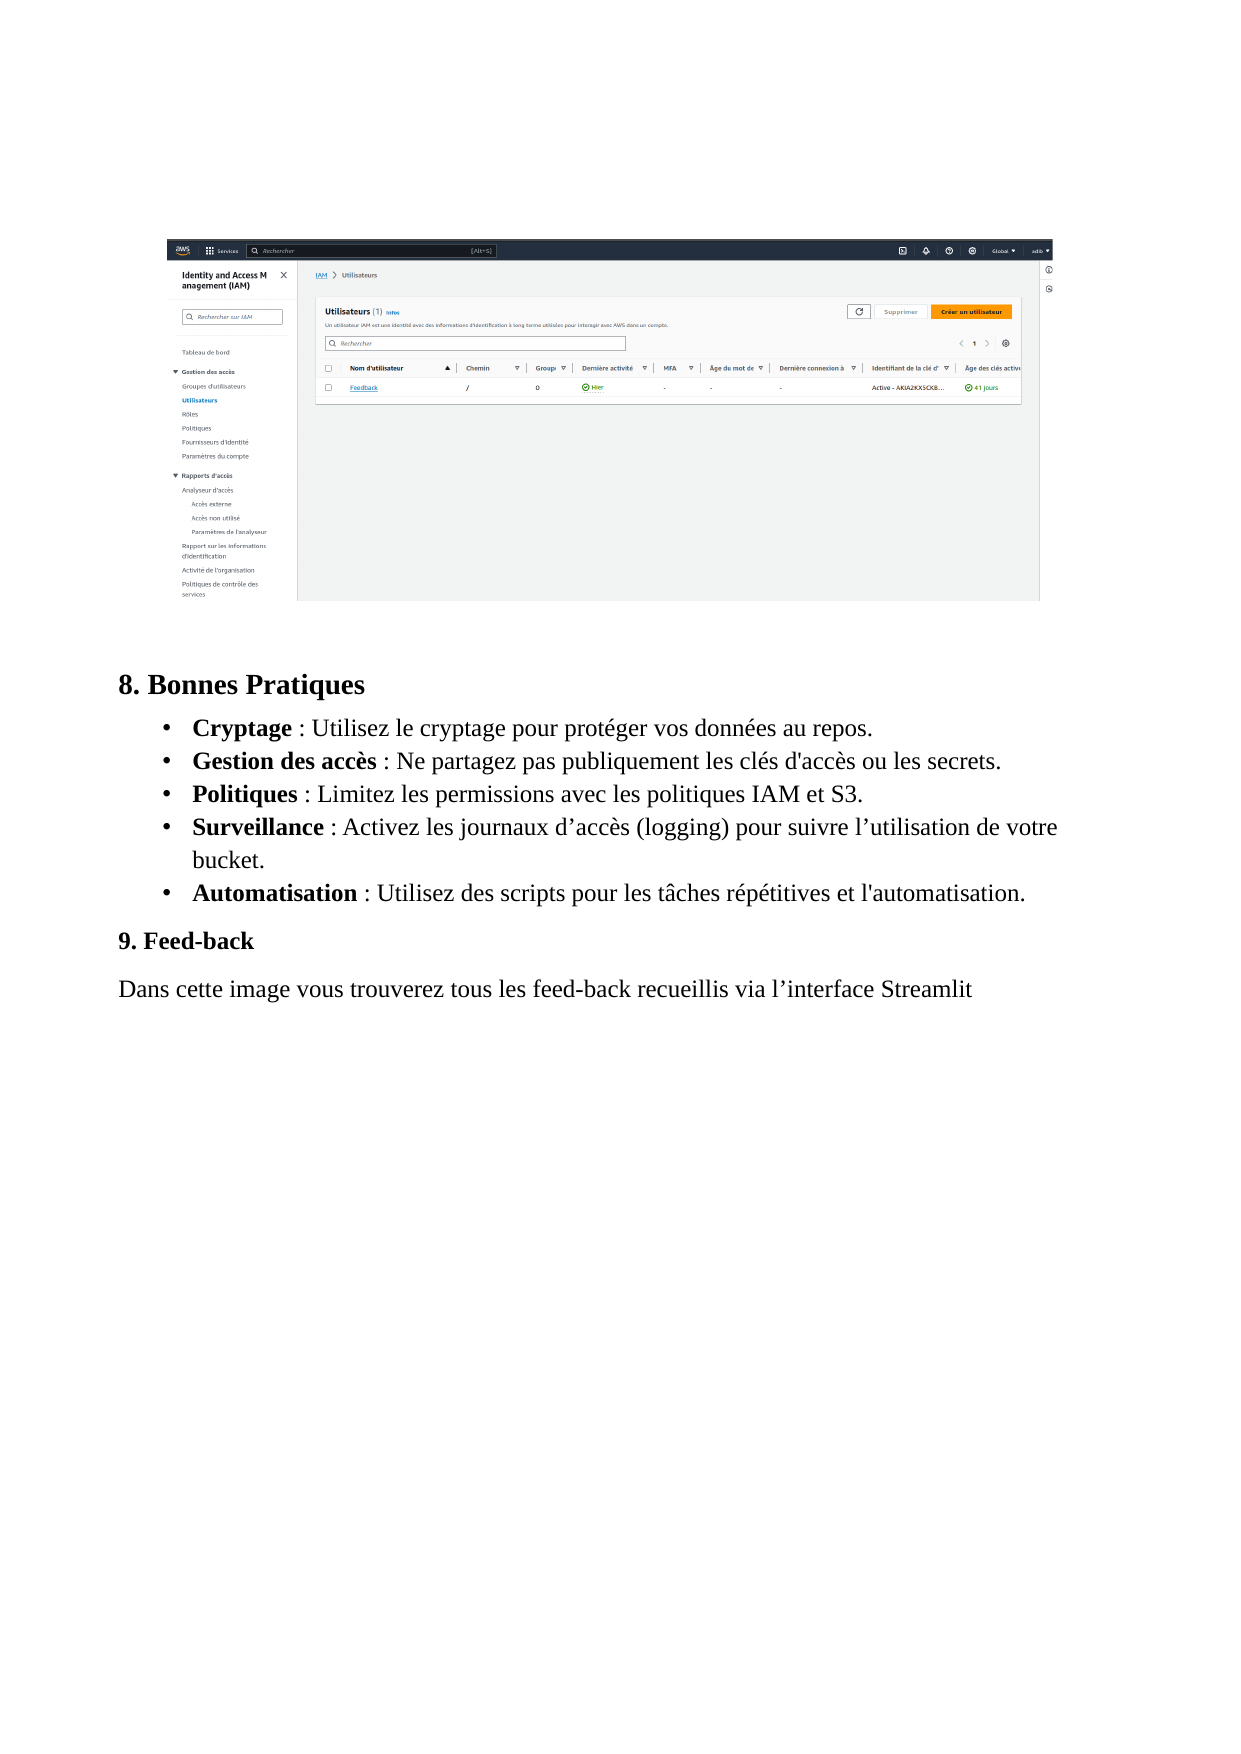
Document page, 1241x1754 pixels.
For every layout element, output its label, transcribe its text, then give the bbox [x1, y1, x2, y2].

text 9. Feed-back [118, 926, 1122, 955]
list Automatisation : Utilisez des scripts pour les tâches répétitives et l'automatisation. [162, 878, 1122, 907]
list Cryptage : Utilisez le cryptage pour protéger vos données au repos. [162, 713, 1122, 742]
list Politiques : Limitez les permissions avec les politiques IAM et S3. [162, 779, 1122, 808]
picture [167, 239, 1053, 601]
list Surveillance : Activez les journaux d’accès (logging) pour suivre l’utilisation de votre bucket. [162, 812, 1122, 874]
list Gestion des accès : Ne partagez pas publiquement les clés d'accès ou les secrets. [162, 746, 1122, 775]
subtitle 8. Bonnes Pratiques [118, 667, 1122, 701]
text Dans cette image vous trouverez tous les feed-back recueillis via l’interface Streamlit [118, 974, 1122, 1002]
